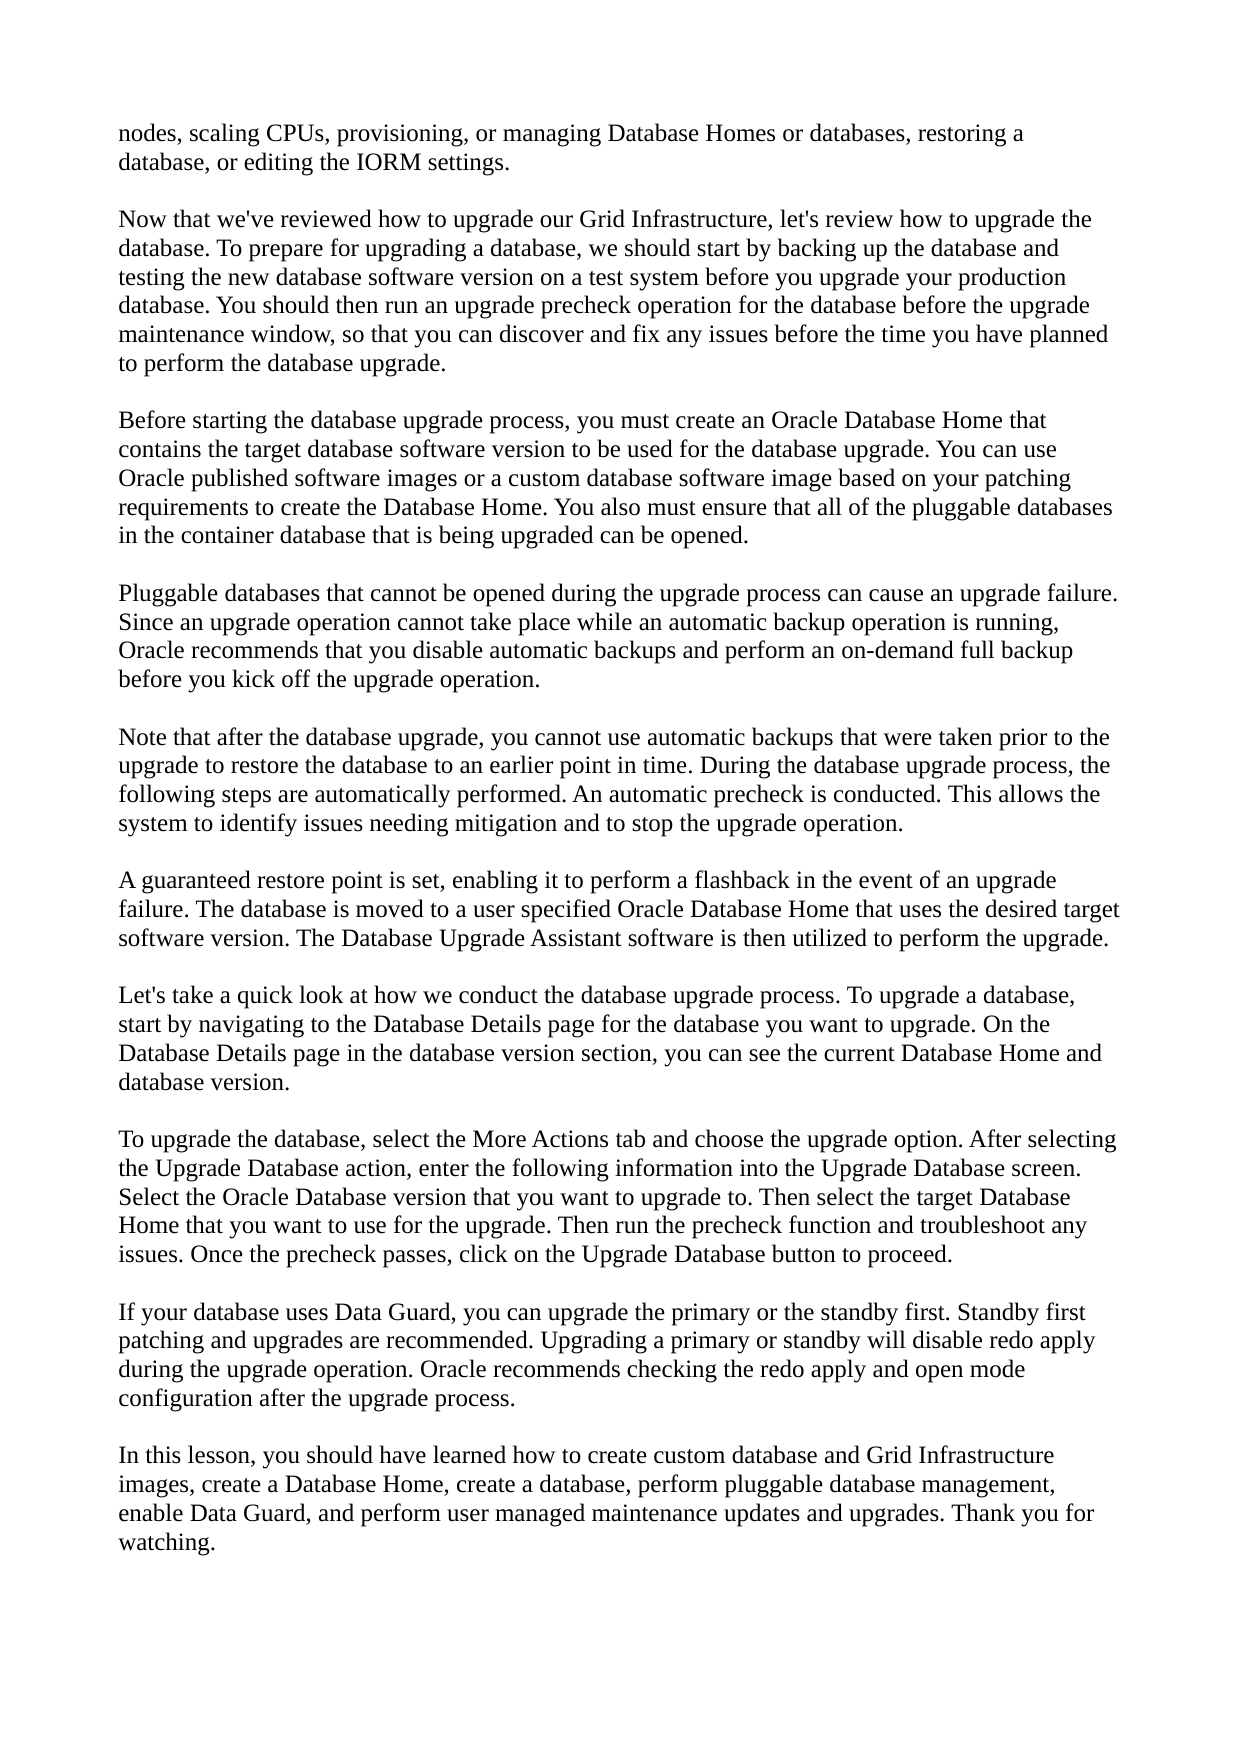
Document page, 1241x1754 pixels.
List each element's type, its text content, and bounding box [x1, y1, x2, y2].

text To upgrade the database, select the More Actions tab and choose the upgrade option. After selecting the Upgrade Database action, enter the following information into the Upgrade Database screen. Select the Oracle Database version that you want to upgrade to. Then select the target Database Home that you want to use for the upgrade. Then run the precheck function and troubleshoot any issues. Once the precheck passes, click on the Upgrade Database button to proceed. [118, 1124, 1122, 1268]
text Now that we've reviewed how to upgrade our Grid Infrastructure, let's review how to upgrade the database. To prepare for upgrading a database, we should start by backing up the database and testing the new database software version on a test system before you upgrade your production database. You should then run an upgrade precheck operation for the database before the upgrade maintenance window, so that you can discover and fix any issues before the time you have planned to perform the database upgrade. [118, 204, 1122, 377]
text nodes, scaling CPUs, provisioning, or managing Database Homes or databases, restoring a database, or editing the IORM settings. [118, 118, 1122, 176]
text A guaranteed restore point is set, enabling it to perform a flashback in the event of an upgrade failure. The database is moved to a user specified Oracle Database Home that uses the desired target software version. The Database Upgrade Assistant software is then utilized to perform the upgrade. [118, 866, 1122, 952]
text If your database uses Data Guard, you can upgrade the primary or the standby first. Standby first patching and upgrades are recommended. Upgrading a primary or standby will disable redo apply during the upgrade operation. Oracle recommends checking the redo apply and open mode configuration after the upgrade process. [118, 1297, 1122, 1412]
text Before starting the database upgrade process, you must create an Oracle Database Home that contains the target database software version to be used for the database upgrade. You can use Oracle published software images or a custom database software image based on your patching requirements to create the Database Home. You also must ensure that all of the pluggable databases in the container database that is being upgraded can be opened. [118, 406, 1122, 549]
text Pluggable databases that cannot be opened during the upgrade process can cause an upgrade failure. Since an upgrade operation cannot take place while an automatic backup operation is running, Oracle recommends that you disable automatic backups and perform an on-demand full backup before you kick off the upgrade operation. [118, 578, 1122, 693]
text Let's take a quick look at how we conduct the database upgrade process. To upgrade a database, start by navigating to the Database Details page for the database you want to upgrade. On the Database Details page in the database version section, you can see the current Database Home and database version. [118, 981, 1122, 1096]
text Note that after the database upgrade, you cannot use automatic backups that were taken prior to the upgrade to restore the database to an earlier point in time. During the database upgrade process, the following steps are automatically performed. An automatic precheck is conducted. This allows the system to identify issues needing mitigation and to stop the upgrade operation. [118, 722, 1122, 837]
text In this lesson, you should have learned how to create custom database and Grid Infrastructure images, create a Database Home, create a database, perform pluggable database management, enable Data Guard, and perform user managed maintenance updates and upgrades. Thank you for watching. [118, 1441, 1122, 1556]
